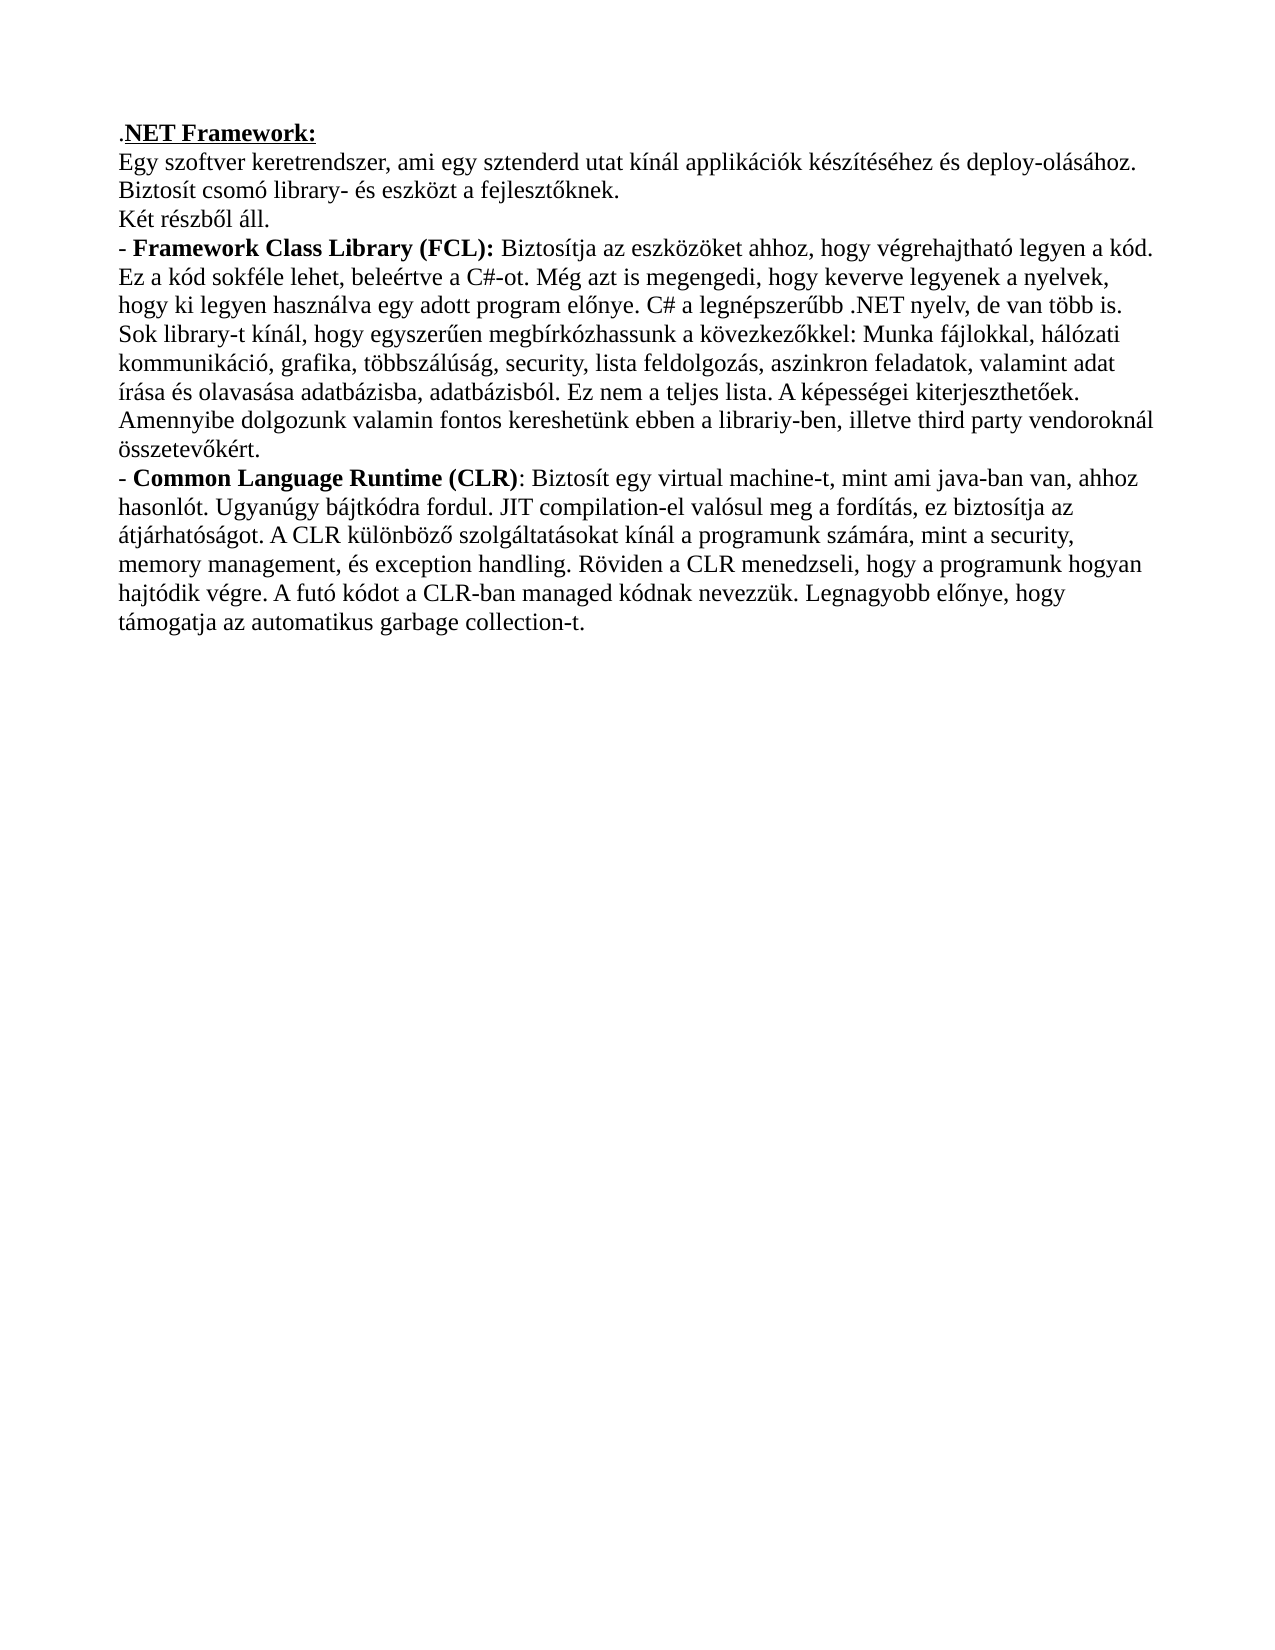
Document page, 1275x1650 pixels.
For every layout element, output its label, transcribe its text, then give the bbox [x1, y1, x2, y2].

text Egy szoftver keretrendszer, ami egy sztenderd utat kínál applikációk készítéséhez és deploy-olásához. Biztosít csomó library- és eszközt a fejlesztőknek. [118, 147, 1157, 204]
text - Framework Class Library (FCL): Biztosítja az eszközöket ahhoz, hogy végrehajtható legyen a kód. Ez a kód sokféle lehet, beleértve a C#-ot. Még azt is megengedi, hogy keverve legyenek a nyelvek, hogy ki legyen használva egy adott program előnye. C# a legnépszerűbb .NET nyelv, de van több is. Sok library-t kínál, hogy egyszerűen megbírkózhassunk a kövezkezőkkel: Munka fájlokkal, hálózati kommunikáció, grafika, többszálúság, security, lista feldolgozás, aszinkron feladatok, valamint adat írása és olavasása adatbázisba, adatbázisból. Ez nem a teljes lista. A képességei kiterjeszthetőek. Amennyibe dolgozunk valamin fontos kereshetünk ebben a librariy-ben, illetve third party vendoroknál összetevőkért. [118, 233, 1157, 463]
text Két részből áll. [118, 204, 1157, 233]
text - Common Language Runtime (CLR): Biztosít egy virtual machine-t, mint ami java-ban van, ahhoz hasonlót. Ugyanúgy bájtkódra fordul. JIT compilation-el valósul meg a fordítás, ez biztosítja az átjárhatóságot. A CLR különböző szolgáltatásokat kínál a programunk számára, mint a security, memory management, és exception handling. Röviden a CLR menedzseli, hogy a programunk hogyan hajtódik végre. A futó kódot a CLR-ban managed kódnak nevezzük. Legnagyobb előnye, hogy támogatja az automatikus garbage collection-t. [118, 463, 1157, 636]
text .NET Framework: [118, 118, 1157, 147]
